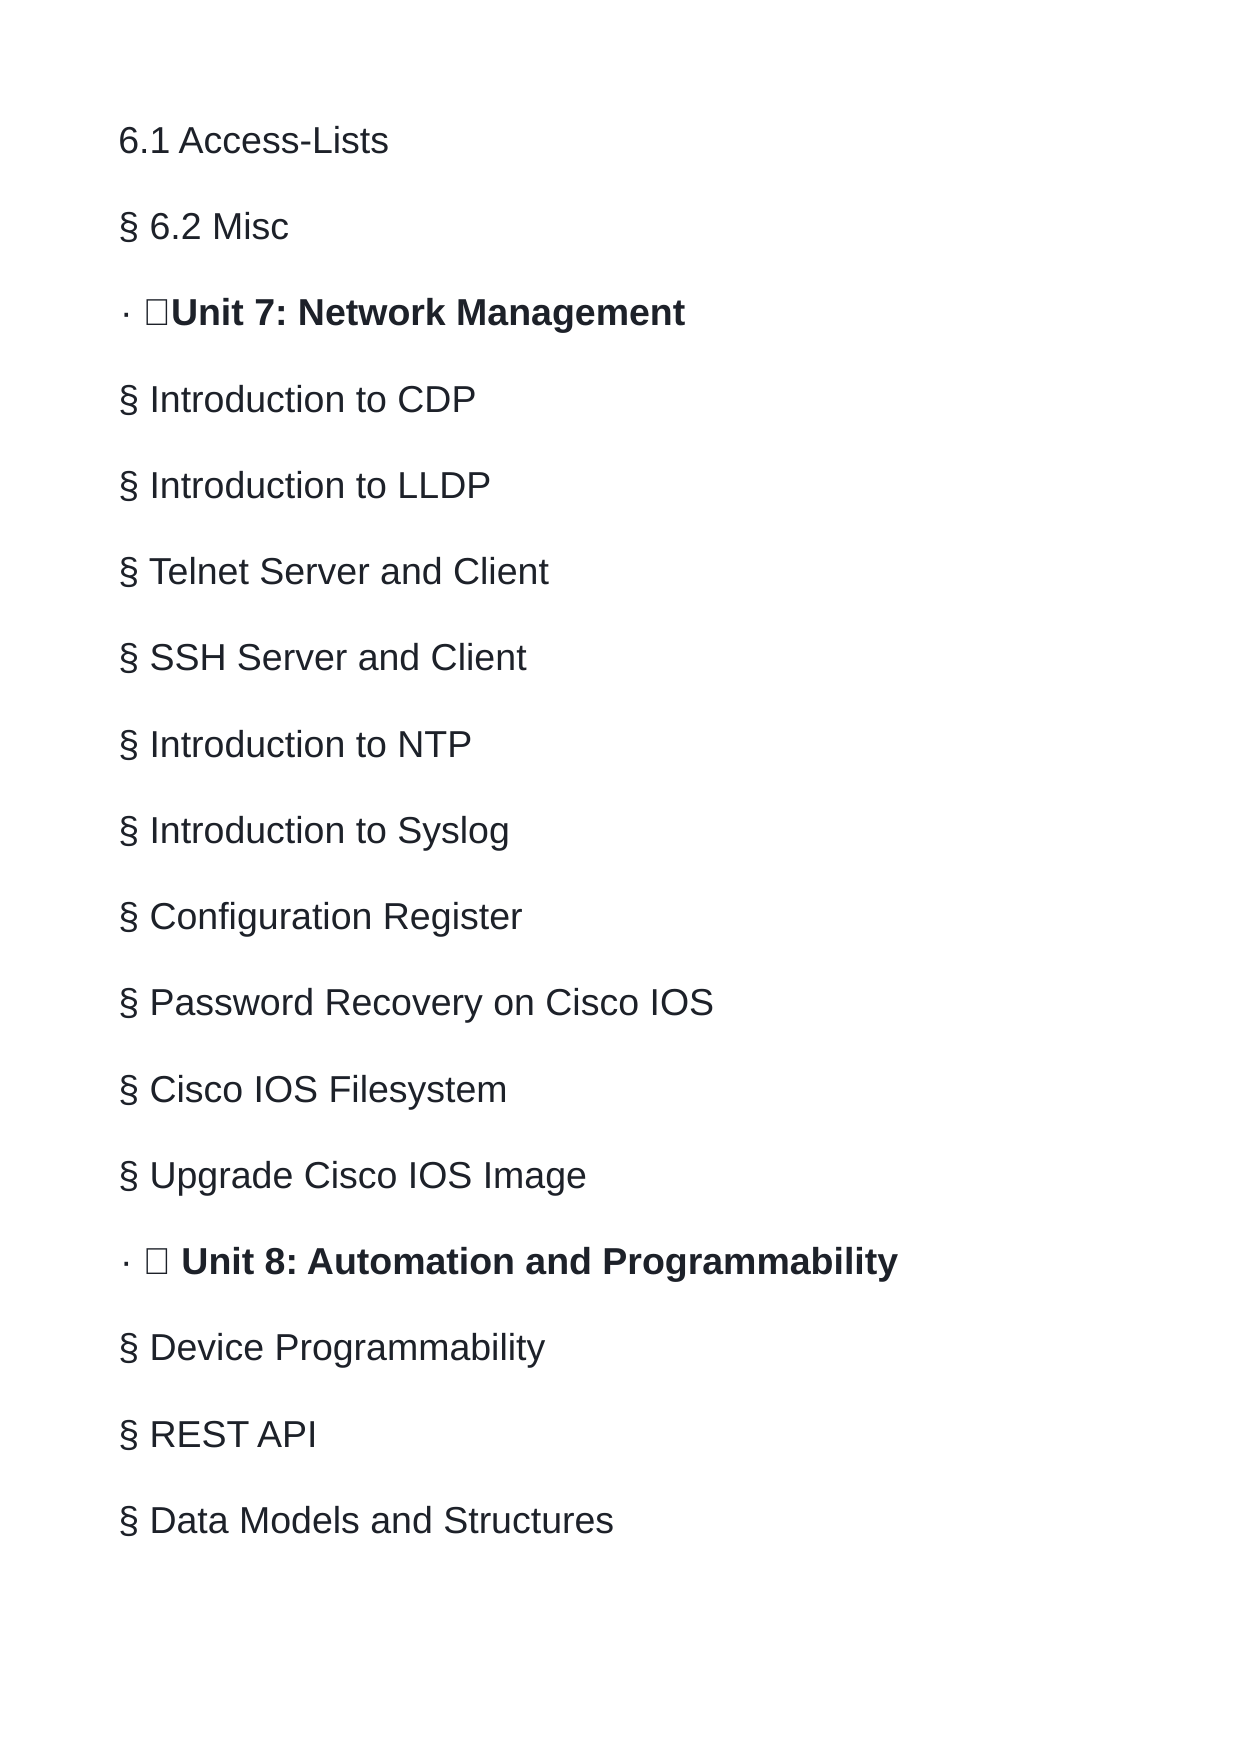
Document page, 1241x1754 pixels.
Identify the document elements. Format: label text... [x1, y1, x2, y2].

text § Introduction to LLDP [118, 463, 1122, 506]
text § Introduction to CDP [118, 377, 1122, 420]
text § SSH Server and Client [118, 636, 1122, 679]
text § 6.2 Misc [118, 204, 1122, 247]
text § Cisco IOS Filesystem [118, 1067, 1122, 1110]
text § Data Models and Structures [118, 1498, 1122, 1541]
text § Telnet Server and Client [118, 549, 1122, 592]
text § Configuration Register [118, 894, 1122, 937]
text § Upgrade Cisco IOS Image [118, 1153, 1122, 1196]
text § Introduction to Syslog [118, 808, 1122, 851]
text § Password Recovery on Cisco IOS [118, 981, 1122, 1024]
text 6.1 Access-Lists [118, 118, 1122, 161]
text § Introduction to NTP [118, 722, 1122, 765]
text · 🌳 Unit 8: Automation and Programmability [120, 1239, 1121, 1282]
text § Device Programmability [118, 1326, 1122, 1369]
text § REST API [118, 1412, 1122, 1455]
text · 🌳Unit 7: Network Management [120, 291, 1121, 334]
